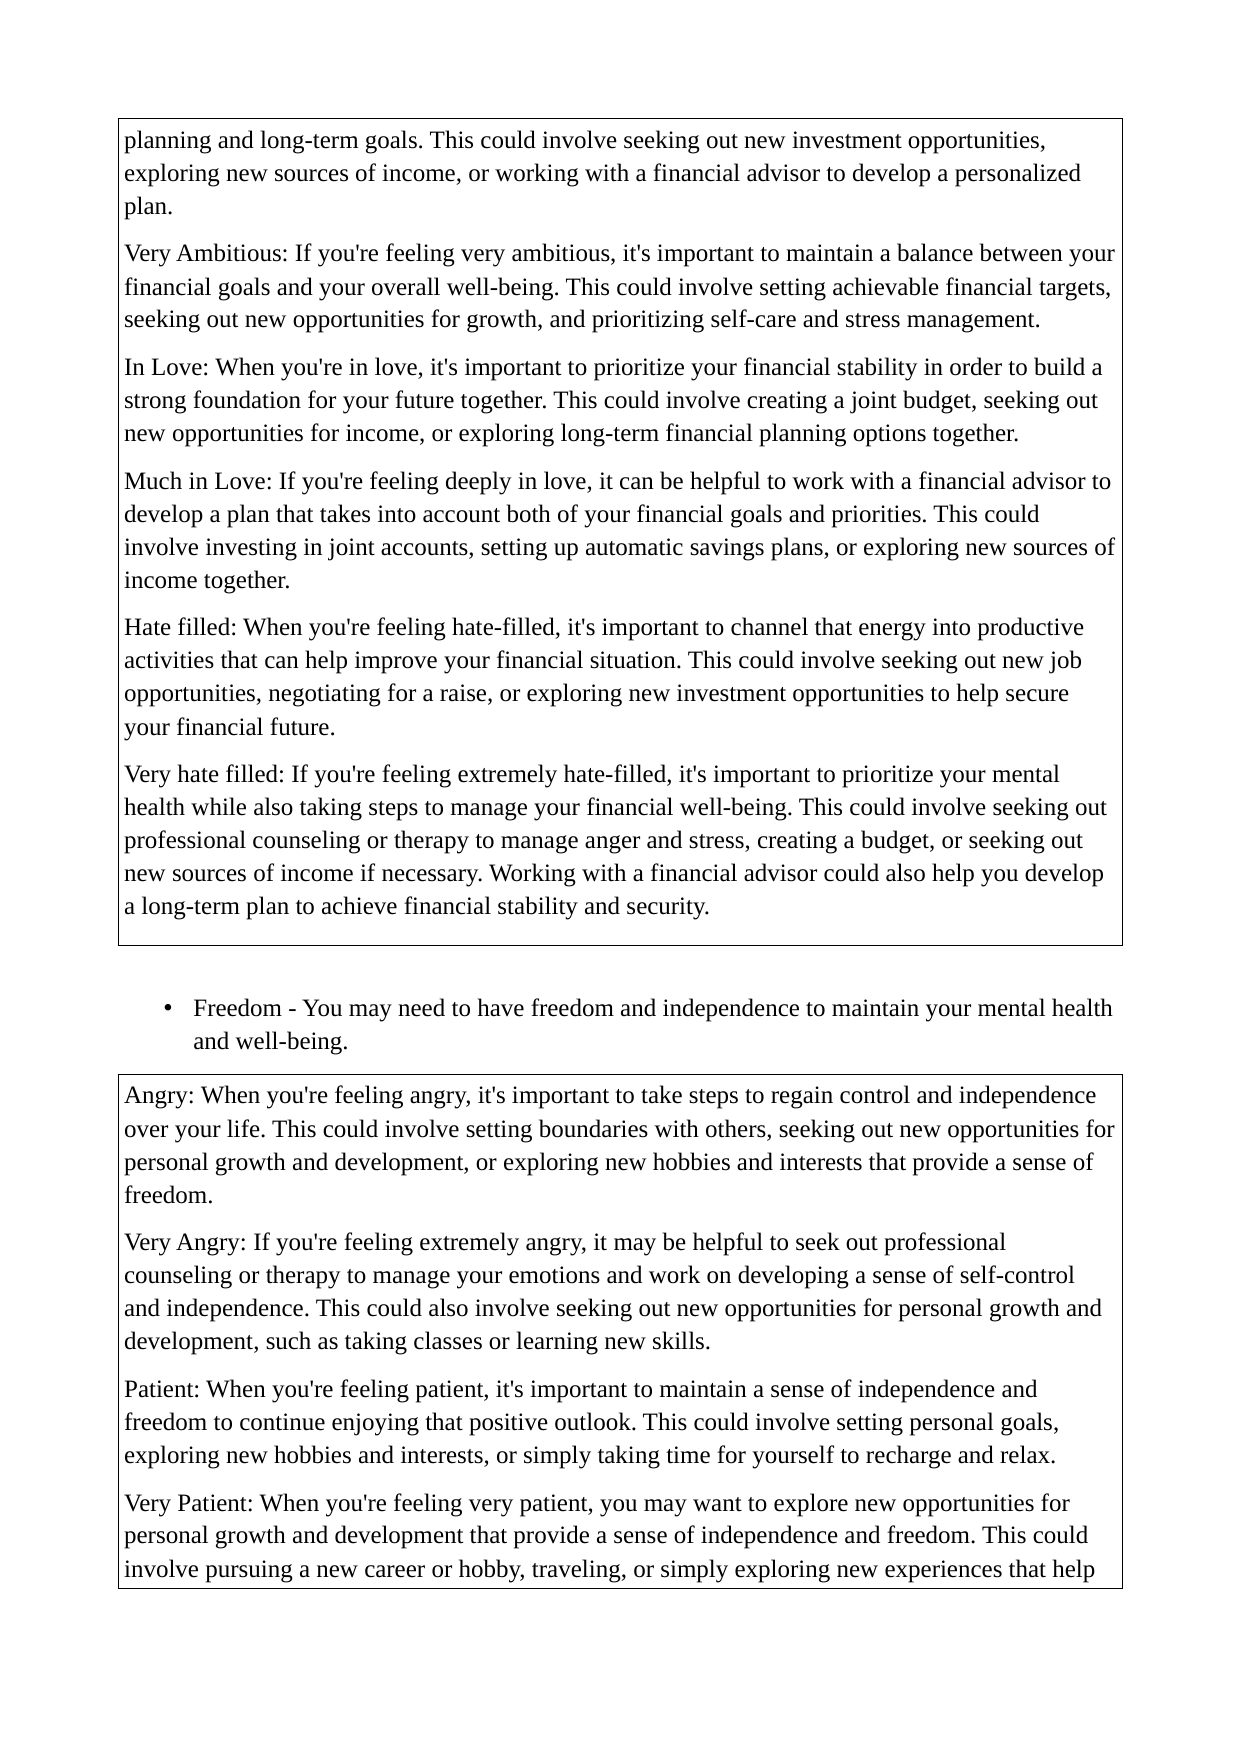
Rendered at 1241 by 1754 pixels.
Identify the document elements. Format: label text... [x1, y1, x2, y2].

table_header planning and long-term goals. This could involve seeking out new investment opportunities, exploring new sources of income, or working with a financial advisor to develop a personalized plan. Very Ambitious: If you're feeling very ambitious, it's important to maintain a balance between your financial goals and your overall well-being. This could involve setting achievable financial targets, seeking out new opportunities for growth, and prioritizing self-care and stress management. In Love: When you're in love, it's important to prioritize your financial stability in order to build a strong foundation for your future together. This could involve creating a joint budget, seeking out new opportunities for income, or exploring long-term financial planning options together. Much in Love: If you're feeling deeply in love, it can be helpful to work with a financial advisor to develop a plan that takes into account both of your financial goals and priorities. This could involve investing in joint accounts, setting up automatic savings plans, or exploring new sources of income together. Hate filled: When you're feeling hate-filled, it's important to channel that energy into productive activities that can help improve your financial situation. This could involve seeking out new job opportunities, negotiating for a raise, or exploring new investment opportunities to help secure your financial future. Very hate filled: If you're feeling extremely hate-filled, it's important to prioritize your mental health while also taking steps to manage your financial well-being. This could involve seeking out professional counseling or therapy to manage anger and stress, creating a budget, or seeking out new sources of income if necessary. Working with a financial advisor could also help you develop a long-term plan to achieve financial stability and security. [119, 119, 1122, 944]
list Freedom - You may need to have freedom and independence to maintain your mental health and well-being. [164, 993, 1122, 1055]
table_header Angry: When you're feeling angry, it's important to take steps to regain control and independence over your life. This could involve setting boundaries with others, seeking out new opportunities for personal growth and development, or exploring new hobbies and interests that provide a sense of freedom. Very Angry: If you're feeling extremely angry, it may be helpful to seek out professional counseling or therapy to manage your emotions and work on developing a sense of self-control and independence. This could also involve seeking out new opportunities for personal growth and development, such as taking classes or learning new skills. Patient: When you're feeling patient, it's important to maintain a sense of independence and freedom to continue enjoying that positive outlook. This could involve setting personal goals, exploring new hobbies and interests, or simply taking time for yourself to recharge and relax. Very Patient: When you're feeling very patient, you may want to explore new opportunities for personal growth and development that provide a sense of independence and freedom. This could involve pursuing a new career or hobby, traveling, or simply exploring new experiences that help [119, 1075, 1122, 1588]
